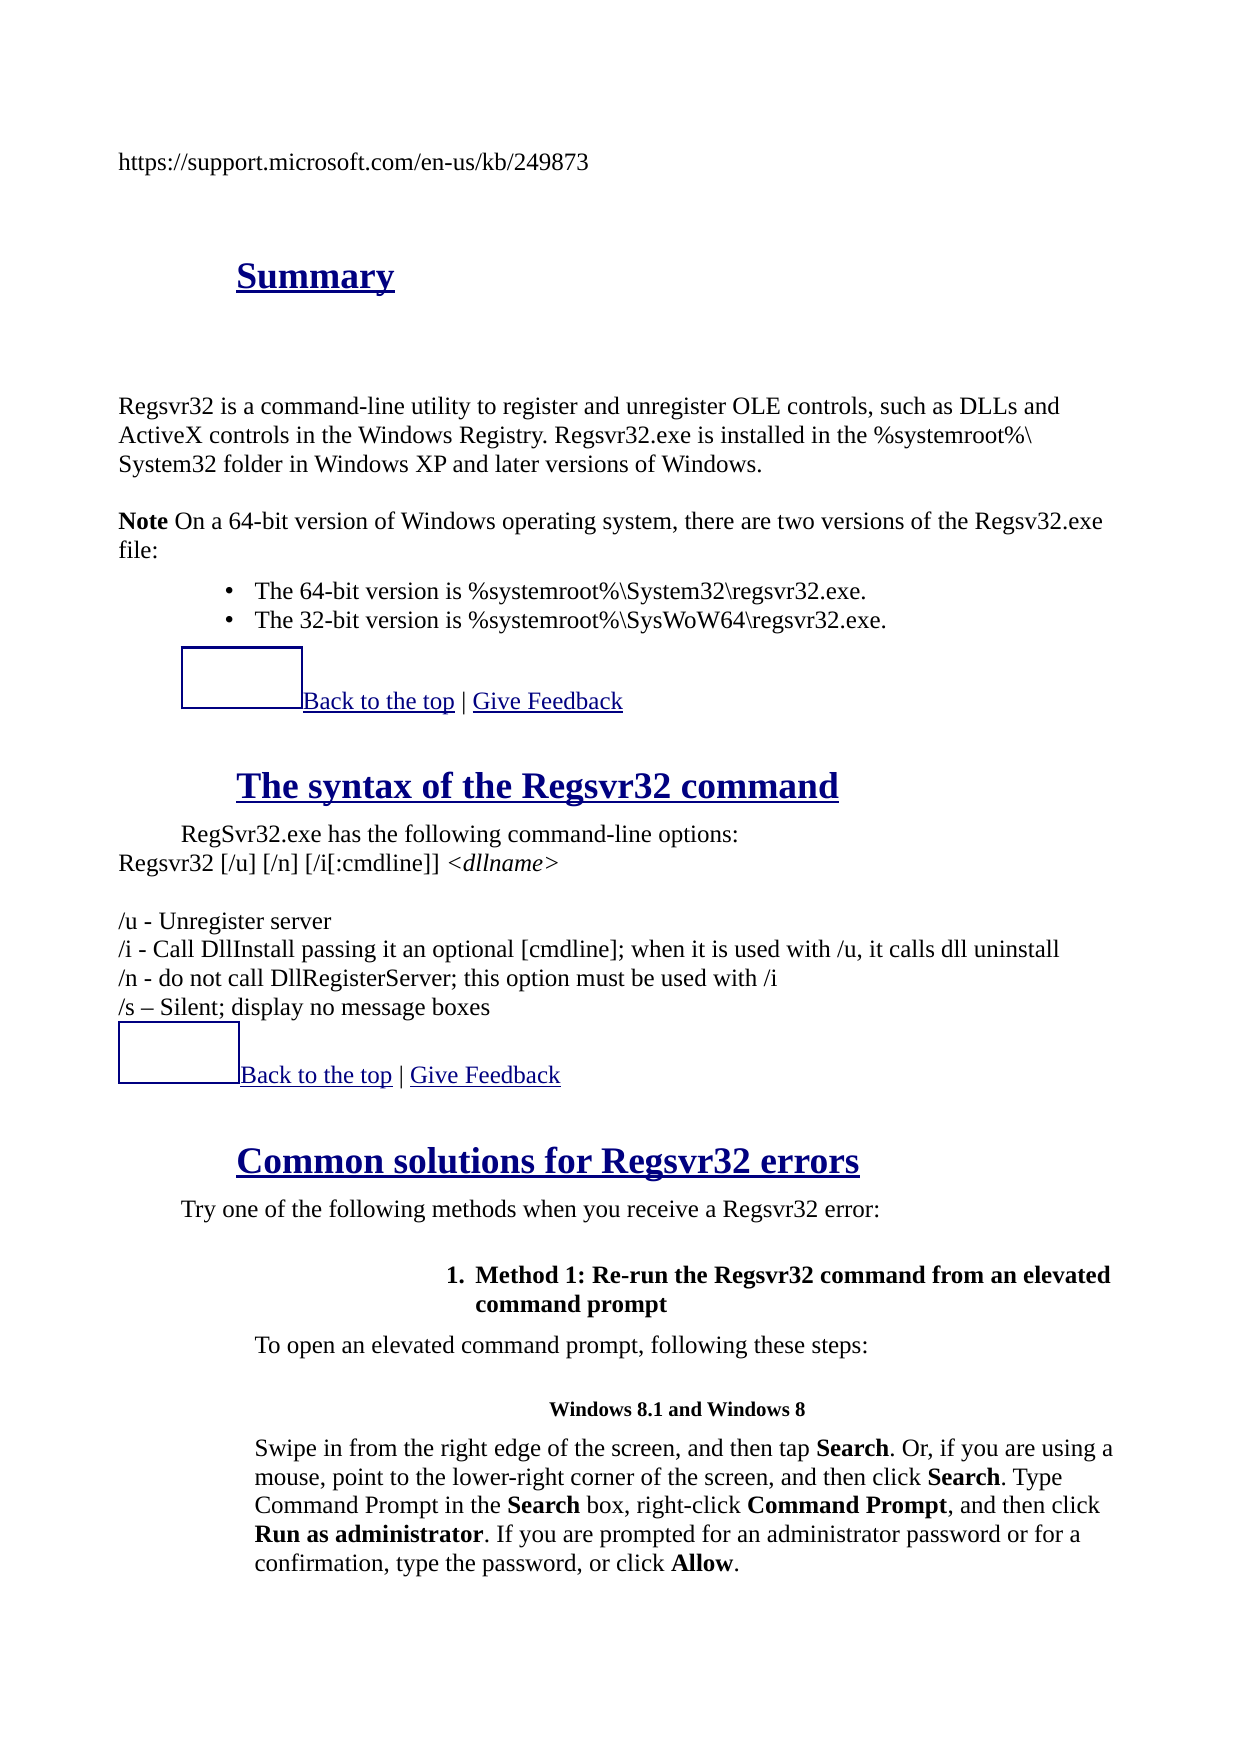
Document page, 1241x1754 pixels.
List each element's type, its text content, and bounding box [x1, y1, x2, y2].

subtitle Common solutions for Regsvr32 errors [118, 1114, 1122, 1181]
subtitle Method 1: Re-run the Regsvr32 command from an elevated command prompt [446, 1260, 1122, 1318]
text Try one of the following methods when you receive a Regsvr32 error: [181, 1194, 1122, 1223]
text RegSvr32.exe has the following command-line options: [181, 819, 1122, 848]
text Back to the top | Give Feedback [118, 1021, 1122, 1089]
subtitle Summary [118, 229, 1122, 296]
list To open an elevated command prompt, following these steps: [225, 1330, 1122, 1359]
text Back to the top | Give Feedback [181, 646, 1122, 715]
text Regsvr32 is a command-line utility to register and unregister OLE controls, such as DLLs and ActiveX controls in the Windows Registry. Regsvr32.exe is installed in the %systemroot%\System32 folder in Windows XP and later versions of Windows. Note On a 64-bit version of Windows operating system, there are two versions of the Regsv32.exe file: [118, 391, 1122, 564]
list The 64-bit version is %systemroot%\System32\regsvr32.exe. [225, 576, 1122, 605]
text Regsvr32 [/u] [/n] [/i[:cmdline]] <dllname> /u - Unregister server /i - Call DllInstall passing it an optional [cmdline]; when it is used with /u, it calls dll uninstall /n - do not call DllRegisterServer; this option must be used with /i /s – Silent; display no message boxes [118, 848, 1122, 1021]
subtitle Windows 8.1 and Windows 8 [519, 1396, 1122, 1421]
subtitle The syntax of the Regsvr32 command [118, 740, 1122, 807]
text https://support.microsoft.com/en-us/kb/249873 [118, 147, 1122, 176]
list Swipe in from the right edge of the screen, and then tap Search. Or, if you are using a mouse, point to the lower-right corner of the screen, and then click Search. Type Command Prompt in the Search box, right-click Command Prompt, and then click Run as administrator. If you are prompted for an administrator password or for a confirmation, type the password, or click Allow. [225, 1433, 1122, 1577]
list The 32-bit version is %systemroot%\SysWoW64\regsvr32.exe. [225, 605, 1122, 634]
